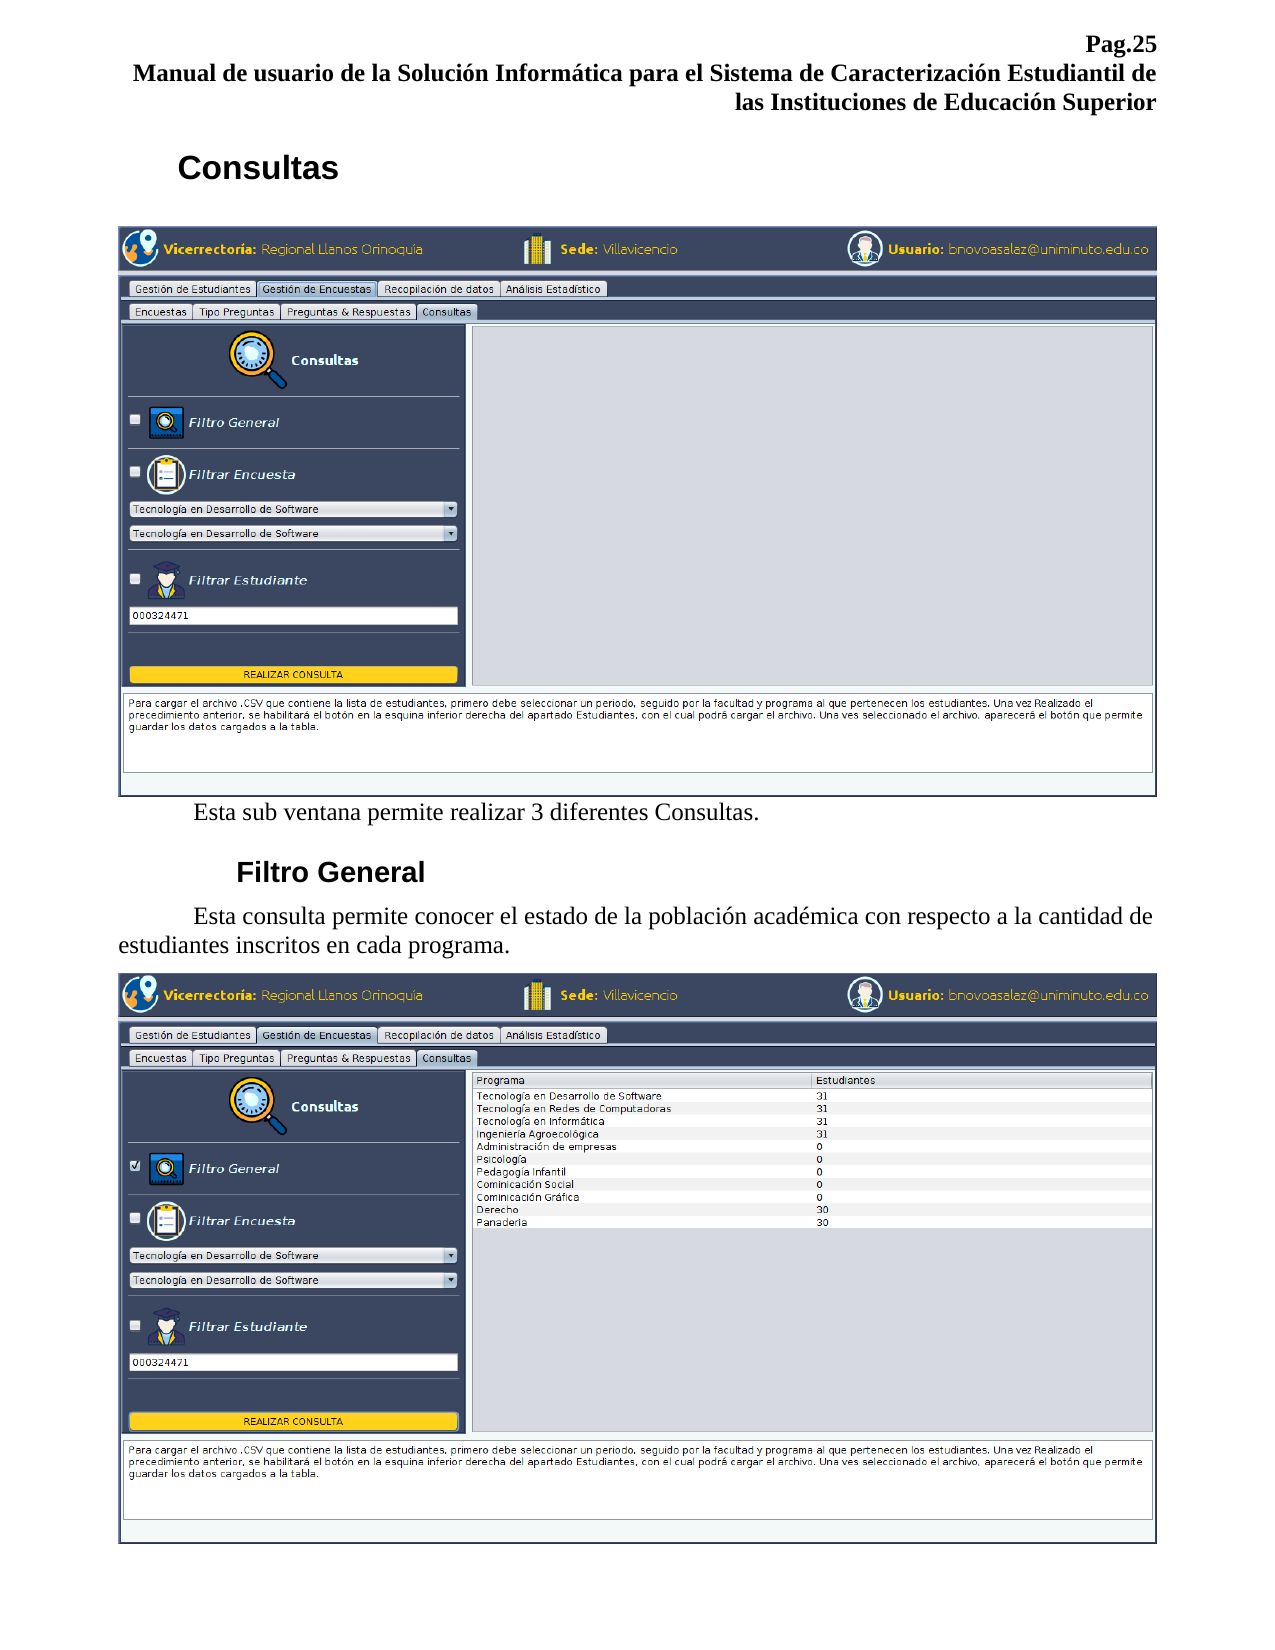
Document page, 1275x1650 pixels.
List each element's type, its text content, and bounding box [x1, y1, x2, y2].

subtitle Filtro General [118, 855, 1157, 888]
picture [118, 226, 1157, 797]
text Esta consulta permite conocer el estado de la población académica con respecto a la cantidad de estudiantes inscritos en cada programa. [118, 901, 1157, 958]
text Esta sub ventana permite realizar 3 diferentes Consultas. [118, 797, 1157, 826]
text [118, 199, 1157, 226]
subtitle Consultas [118, 148, 1157, 187]
picture [118, 973, 1157, 1544]
